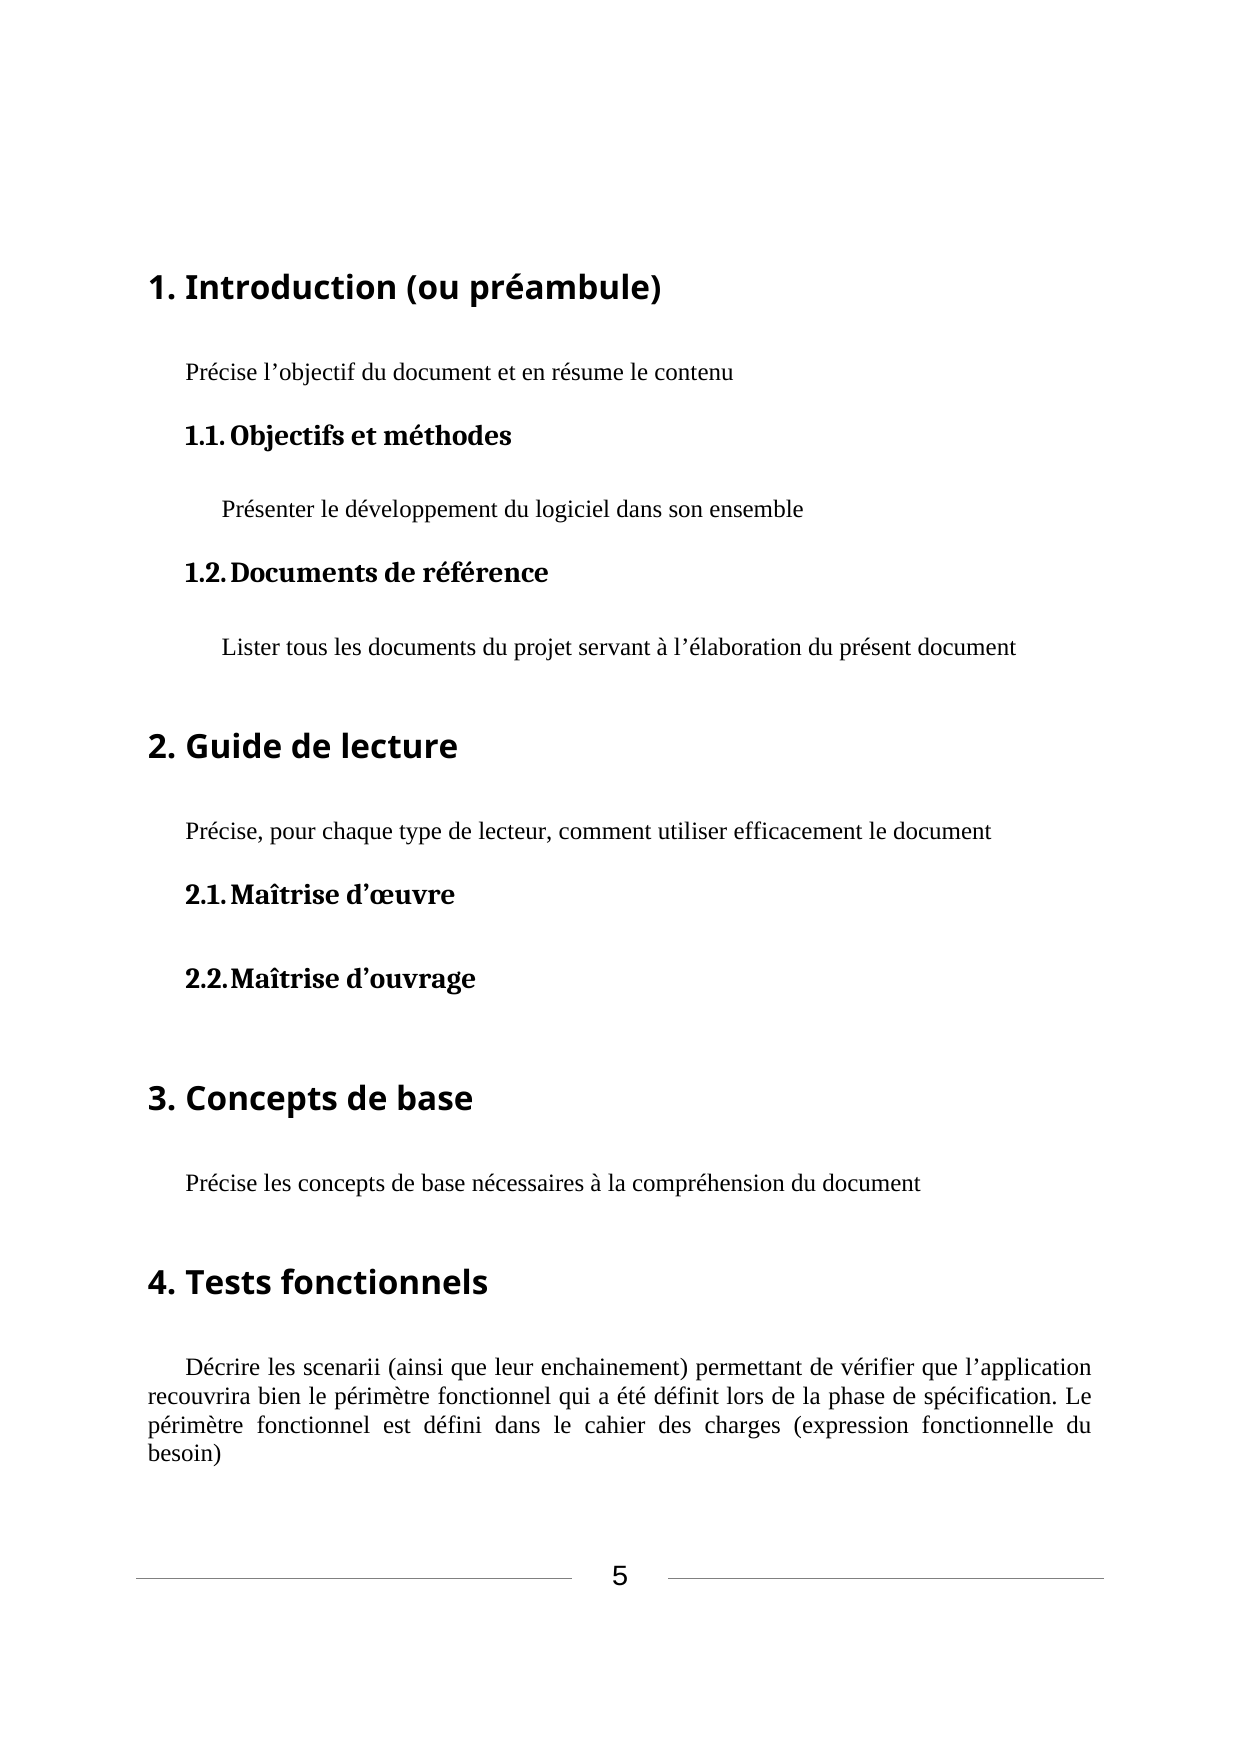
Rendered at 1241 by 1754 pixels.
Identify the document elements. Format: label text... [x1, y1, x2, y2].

text Lister tous les documents du projet servant à l’élaboration du présent document [148, 632, 1092, 661]
subtitle Tests fonctionnels [148, 1259, 1092, 1304]
text Présenter le développement du logiciel dans son ensemble [148, 494, 1092, 523]
subtitle Maîtrise d’œuvre [185, 878, 1092, 912]
text Précise les concepts de base nécessaires à la compréhension du document [148, 1168, 1092, 1197]
subtitle Maîtrise d’ouvrage [185, 962, 1092, 996]
subtitle Introduction (ou préambule) [148, 264, 1092, 309]
text Décrire les scenarii (ainsi que leur enchainement) permettant de vérifier que l’application recouvrira bien le périmètre fonctionnel qui a été définit lors de la phase de spécification. Le périmètre fonctionnel est défini dans le cahier des charges (expression fonctionnelle du besoin) [148, 1352, 1092, 1467]
text Précise, pour chaque type de lecteur, comment utiliser efficacement le document [148, 816, 1092, 845]
subtitle Concepts de base [148, 1075, 1092, 1120]
text Précise l’objectif du document et en résume le contenu [148, 357, 1092, 386]
subtitle Guide de lecture [148, 723, 1092, 768]
subtitle Objectifs et méthodes [185, 419, 1092, 453]
subtitle Documents de référence [185, 557, 1092, 590]
